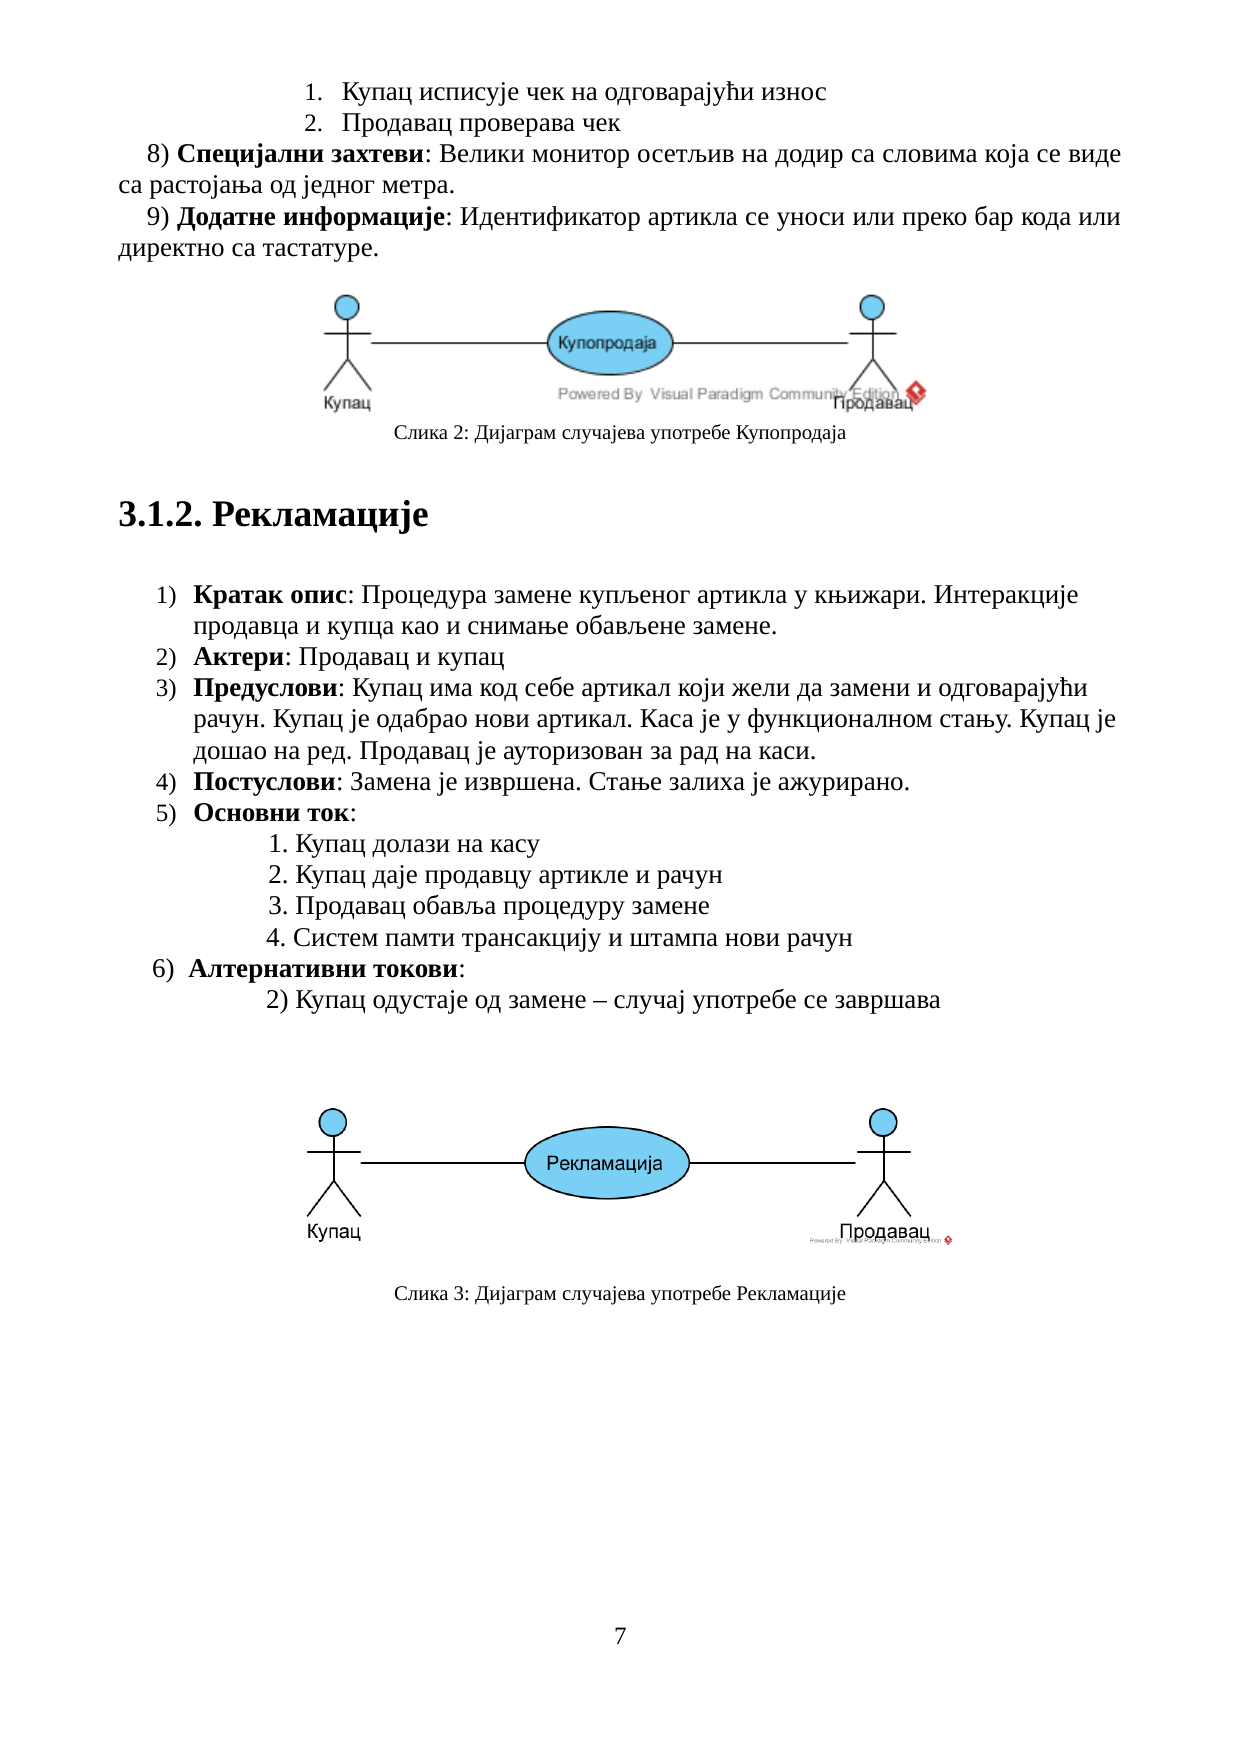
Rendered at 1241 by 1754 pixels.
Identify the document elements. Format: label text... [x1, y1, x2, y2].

text 6) Алтернативни токови: [118, 952, 1122, 983]
list Купац исписује чек на одговарајући износ [304, 75, 1122, 106]
picture [286, 1105, 955, 1250]
text 4. Систем памти трансакцију и штампа нови рачун [118, 921, 1122, 952]
list Продавац проверава чек [304, 106, 1122, 137]
list Кратак опис: Процедура замене купљеног артикла у књижари. Интеракције продавца и купца као и снимање обављене замене. [156, 578, 1122, 640]
text 1. Купац долази на касу [268, 827, 1122, 858]
list Основни ток: [156, 796, 1122, 827]
text 2. Купац даје продавцу артикле и рачун [268, 858, 1122, 889]
text 3. Продавац обавља процедуру замене [268, 889, 1122, 921]
list Актери: Продавац и купац [156, 640, 1122, 671]
text 3.1.2. Рекламације [118, 492, 1122, 535]
text Слика 3: Дијаграм случајева употребе Рекламације [118, 1281, 1122, 1305]
picture [305, 293, 935, 420]
text Слика 2: Дијаграм случајева употребе Купопродаја [118, 419, 1122, 444]
list Постуслови: Замена је извршена. Стање залиха је ажурирано. [156, 765, 1122, 796]
text 8) Специјални захтеви: Велики монитор осетљив на додир са словима која се виде са растојања од једног метра. [118, 137, 1122, 199]
text 9) Додатне информације: Идентификатор артикла се уноси или преко бар кода или директно са тастатуре. [118, 199, 1122, 262]
list Предуслови: Купац има код себе артикал који жели да замени и одговарајући рачун. Купац је одабрао нови артикал. Каса је у функционалном стању. Купац је дошао на ред. Продавац је ауторизован за рад на каси. [156, 671, 1122, 765]
text 2) Купац одустаје од замене – случај употребе се завршава [118, 983, 1122, 1014]
